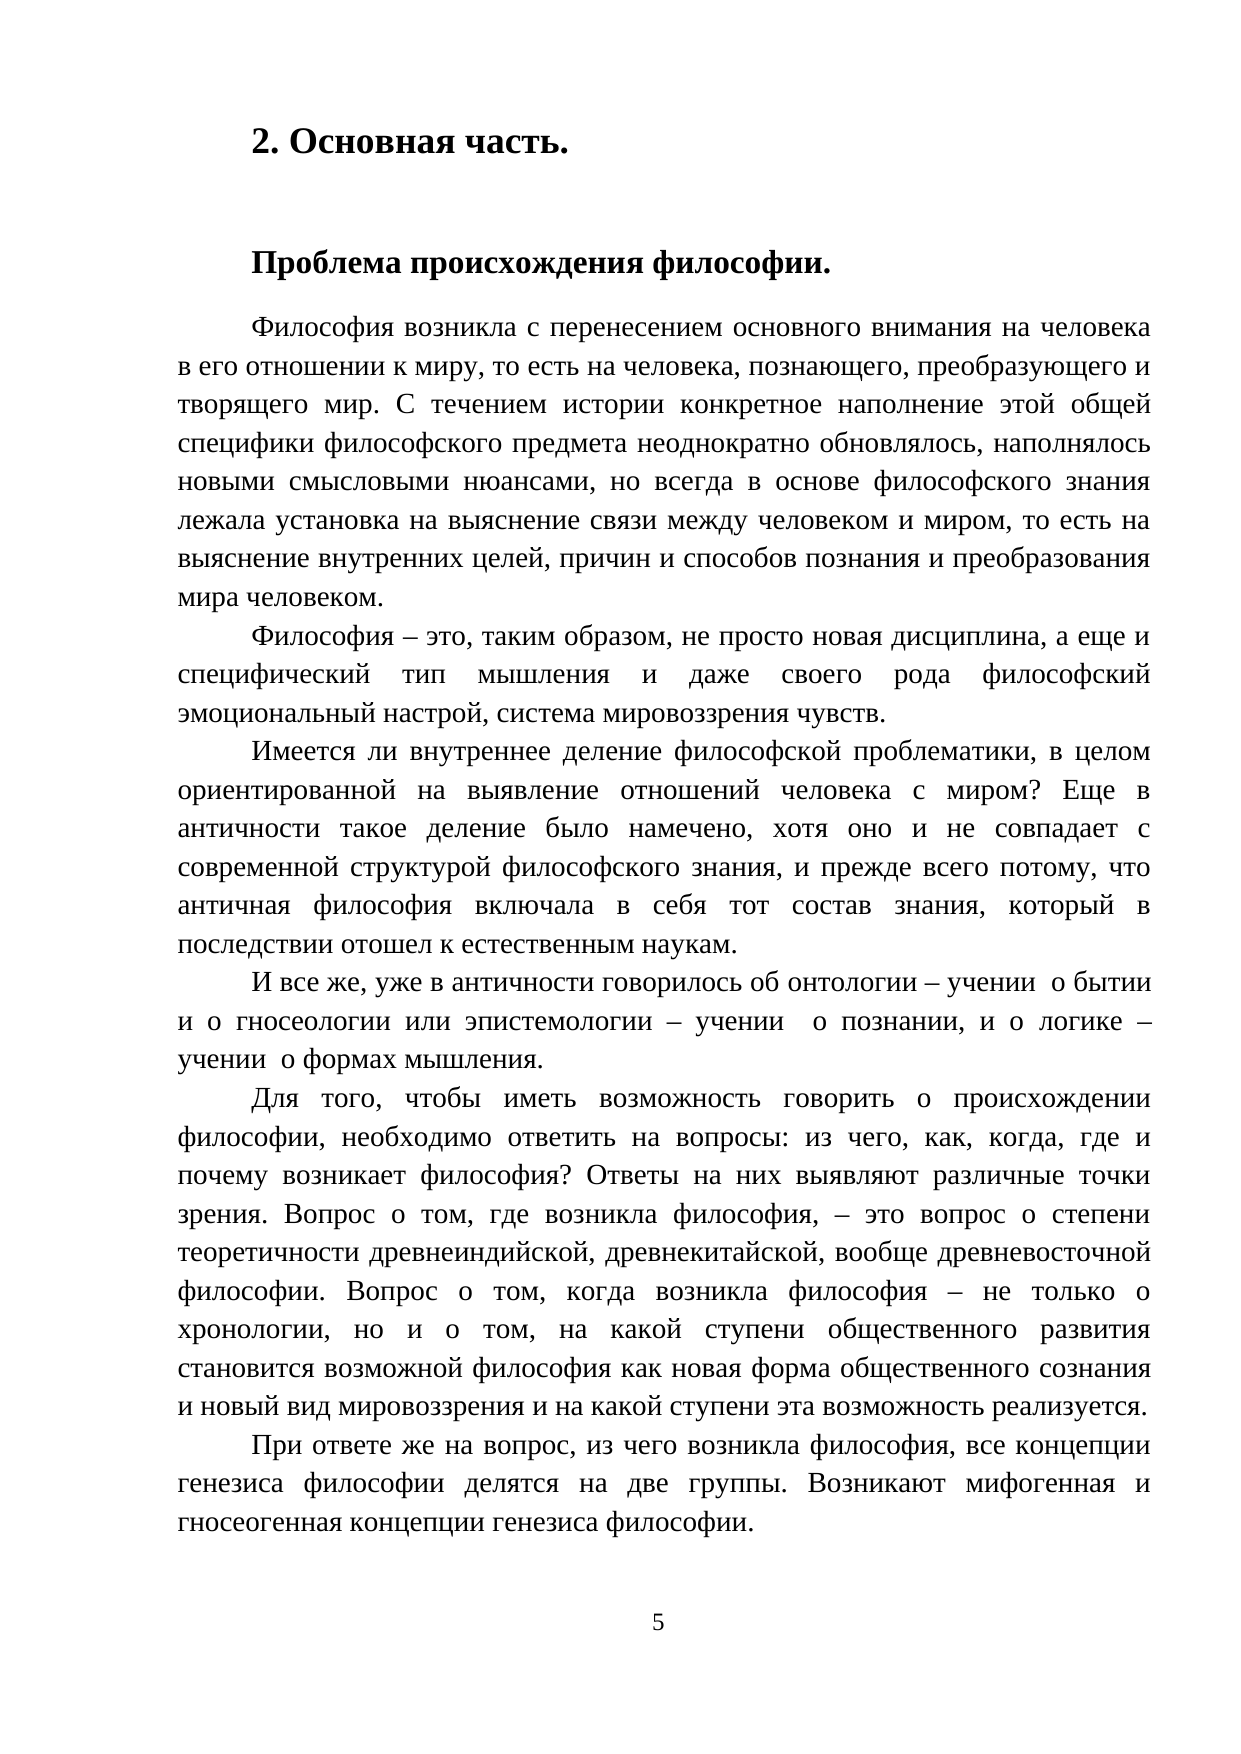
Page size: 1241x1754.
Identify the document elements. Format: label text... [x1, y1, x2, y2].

text Философия возникла с перенесением основного внимания на человека в его отношении к миру, то есть на человека, познающего, преобразующего и творящего мир. С течением истории конкретное наполнение этой общей специфики философского предмета неоднократно обновлялось, наполнялось новыми смысловыми нюансами, но всегда в основе философского знания лежала установка на выяснение связи между человеком и миром, то есть на выяснение внутренних целей, причин и способов познания и преобразования мира человеком. [177, 309, 1152, 613]
text Для того, чтобы иметь возможность говорить о происхождении философии, необходимо ответить на вопросы: из чего, как, когда, где и почему возникает философия? Ответы на них выявляют различные точки зрения. Вопрос о том, где возникла философия, – это вопрос о степени теоретичности древнеиндийской, древнекитайской, вообще древневосточной философии. Вопрос о том, когда возникла философия – не только о хронологии, но и о том, на какой ступени общественного развития становится возможной философия как новая форма общественного сознания и новый вид мировоззрения и на какой ступени эта возможность реализуется. [177, 1080, 1152, 1422]
text Философия – это, таким образом, не просто новая дисциплина, а еще и специфический тип мышления и даже своего рода философский эмоциональный настрой, система мировоззрения чувств. [177, 618, 1152, 728]
text Имеется ли внутреннее деление философской проблематики, в целом ориентированной на выявление отношений человека с миром? Еще в античности такое деление было намечено, хотя оно и не совпадает с современной структурой философского знания, и прежде всего потому, что античная философия включала в себя тот состав знания, который в последствии отошел к естественным наукам. [177, 733, 1152, 959]
subtitle 2. Основная часть. [177, 118, 1152, 161]
text Проблема происхождения философии. [177, 242, 1152, 281]
text И все же, уже в античности говорилось об онтологии – учении о бытии и о гносеологии или эпистемологии – учении о познании, и о логике – учении о формах мышления. [177, 964, 1152, 1075]
text При ответе же на вопрос, из чего возникла философия, все концепции генезиса философии делятся на две группы. Возникают мифогенная и гносеогенная концепции генезиса философии. [177, 1427, 1152, 1538]
